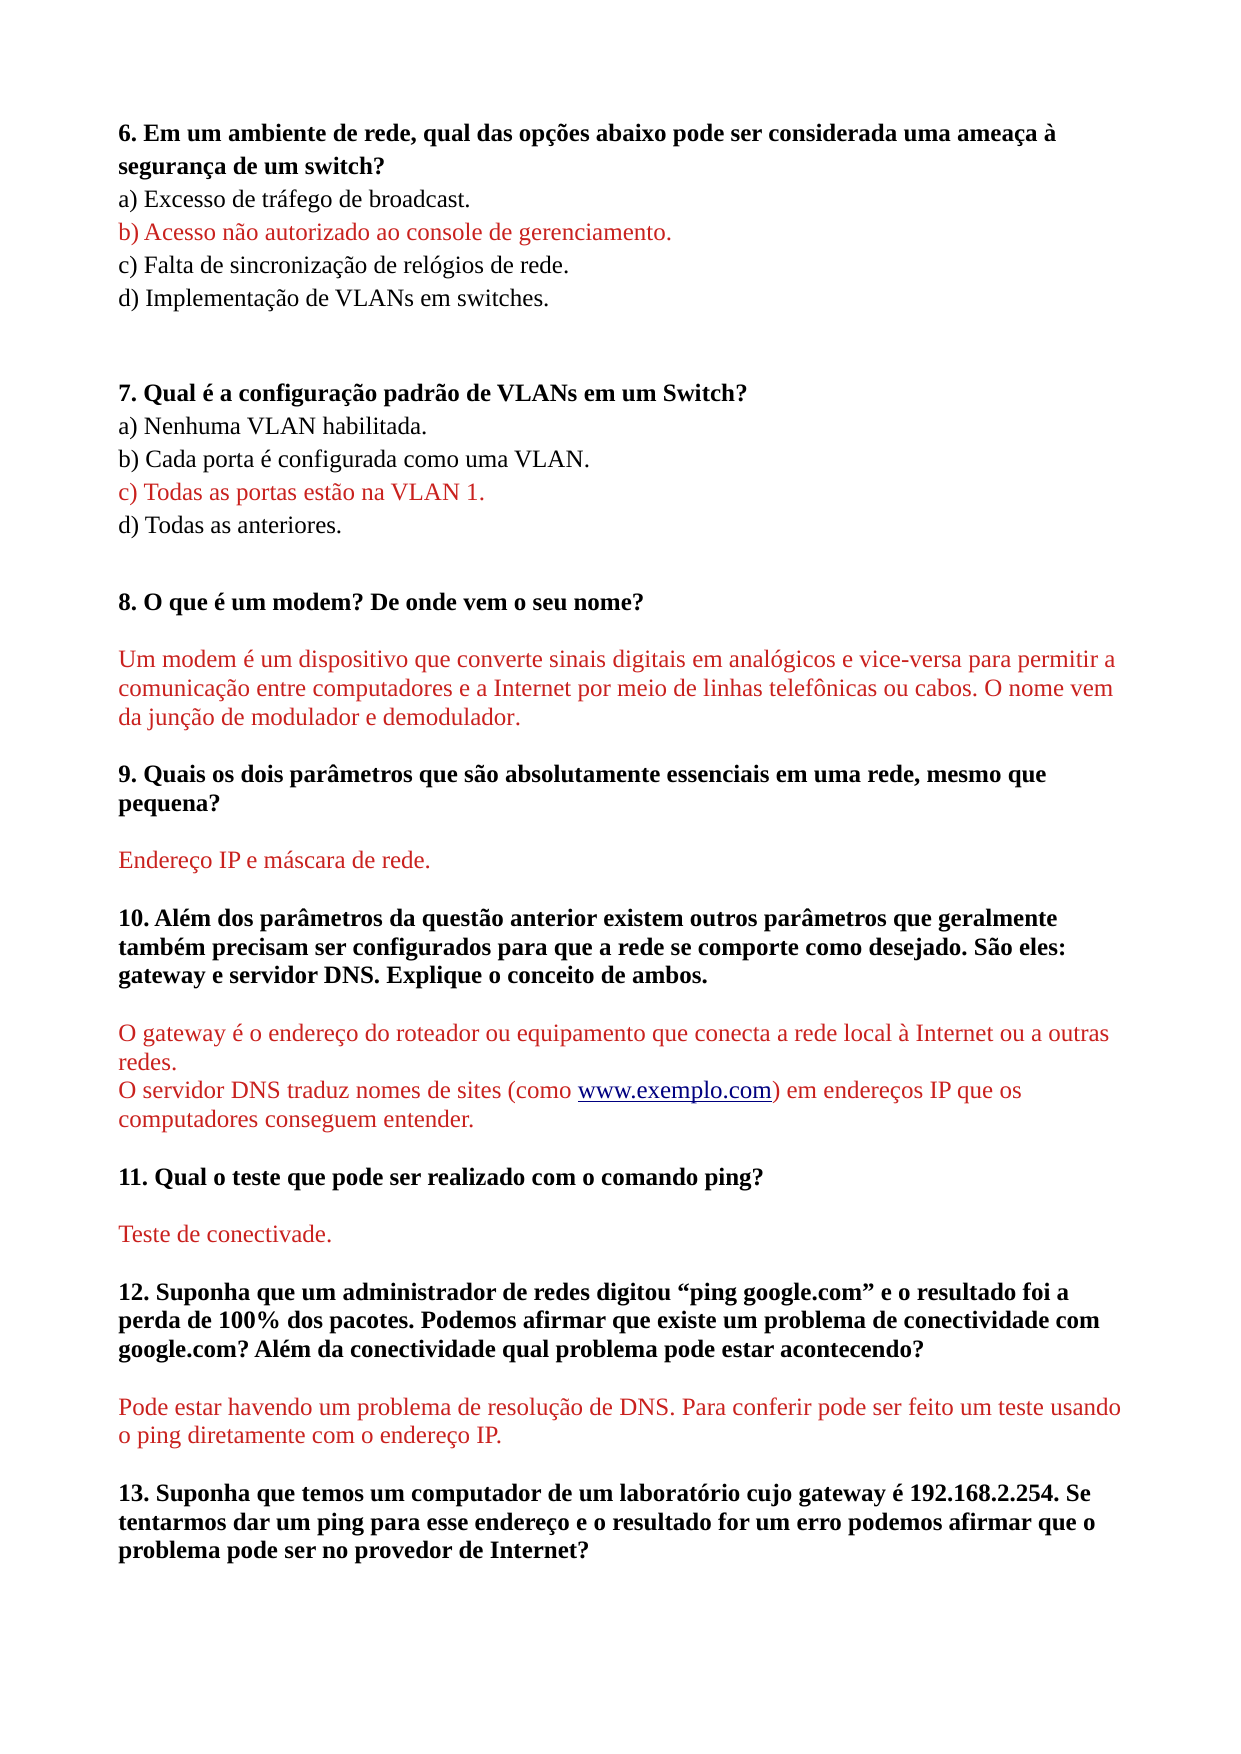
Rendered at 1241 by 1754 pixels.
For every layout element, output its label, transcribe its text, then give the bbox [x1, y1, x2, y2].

text 13. Suponha que temos um computador de um laboratório cujo gateway é 192.168.2.254. Se tentarmos dar um ping para esse endereço e o resultado for um erro podemos afirmar que o problema pode ser no provedor de Internet? [118, 1478, 1122, 1564]
text O gateway é o endereço do roteador ou equipamento que conecta a rede local à Internet ou a outras redes. O servidor DNS traduz nomes de sites (como www.exemplo.com) em endereços IP que os computadores conseguem entender. [118, 1018, 1122, 1133]
text Endereço IP e máscara de rede. [118, 846, 1122, 874]
text Pode estar havendo um problema de resolução de DNS. Para conferir pode ser feito um teste usando o ping diretamente com o endereço IP. [118, 1392, 1122, 1449]
text 6. Em um ambiente de rede, qual das opções abaixo pode ser considerada uma ameaça à segurança de um switch? a) Excesso de tráfego de broadcast. b) Acesso não autorizado ao console de gerenciamento. c) Falta de sincronização de relógios de rede. d) Implementação de VLANs em switches. [118, 118, 1122, 312]
text 7. Qual é a configuração padrão de VLANs em um Switch? a) Nenhuma VLAN habilitada. b) Cada porta é configurada como uma VLAN. c) Todas as portas estão na VLAN 1. d) Todas as anteriores. [118, 378, 1122, 539]
text Teste de conectivade. [118, 1219, 1122, 1248]
text 10. Além dos parâmetros da questão anterior existem outros parâmetros que geralmente também precisam ser configurados para que a rede se comporte como desejado. São eles: gateway e servidor DNS. Explique o conceito de ambos. [118, 903, 1122, 989]
text 12. Suponha que um administrador de redes digitou “ping google.com” e o resultado foi a perda de 100% dos pacotes. Podemos afirmar que existe um problema de conectividade com google.com? Além da conectividade qual problema pode estar acontecendo? [118, 1277, 1122, 1363]
text 9. Quais os dois parâmetros que são absolutamente essenciais em uma rede, mesmo que pequena? [118, 759, 1122, 817]
text Um modem é um dispositivo que converte sinais digitais em analógicos e vice-versa para permitir a comunicação entre computadores e a Internet por meio de linhas telefônicas ou cabos. O nome vem da junção de modulador e demodulador. [118, 644, 1122, 731]
text 8. O que é um modem? De onde vem o seu nome? [118, 587, 1122, 616]
text 11. Qual o teste que pode ser realizado com o comando ping? [118, 1162, 1122, 1191]
